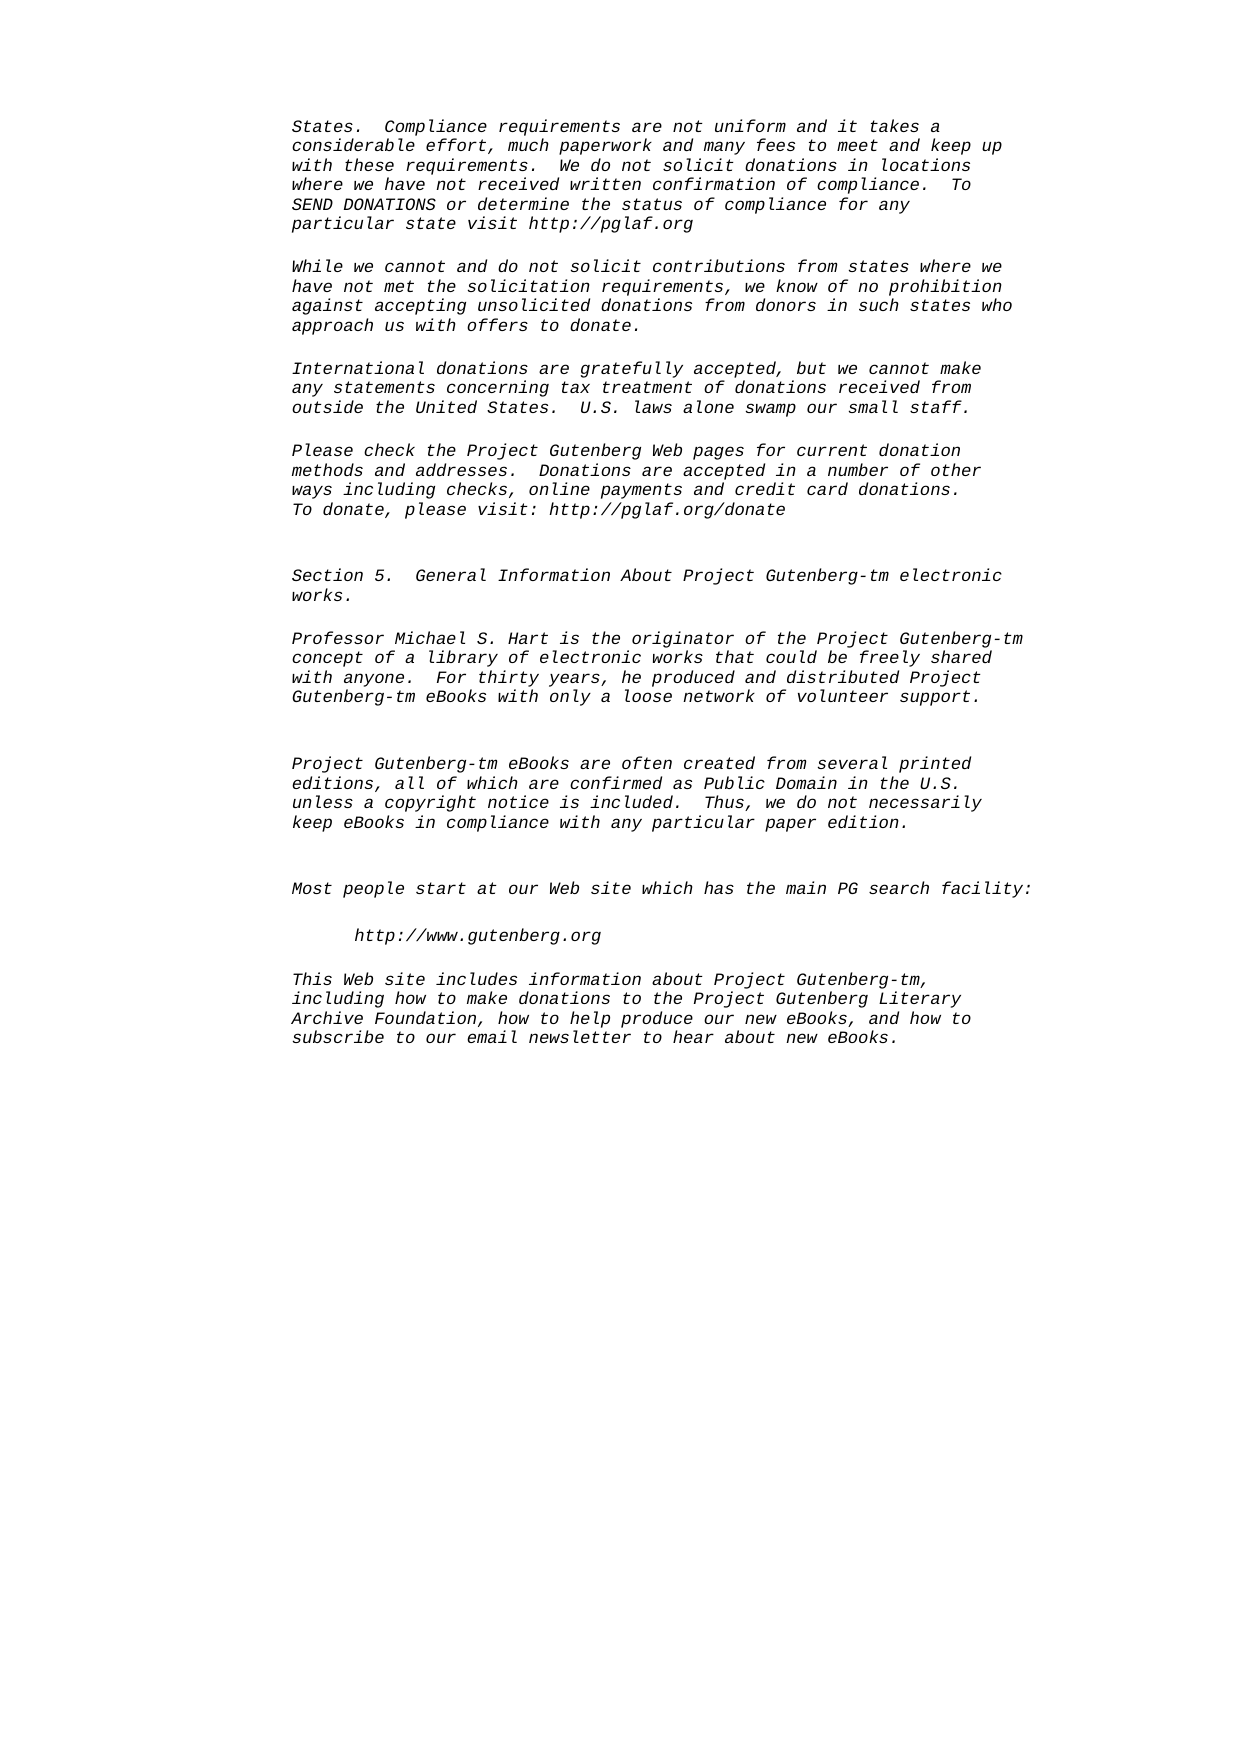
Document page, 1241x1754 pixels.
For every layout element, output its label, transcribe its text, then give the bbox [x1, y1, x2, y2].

text where we have not received written confirmation of compliance. To [292, 177, 1122, 196]
text subscribe to our email newsletter to hear about new eBooks. [292, 1029, 1122, 1049]
text editions, all of which are confirmed as Public Domain in the U.S. [292, 775, 1122, 794]
text considerable effort, much paperwork and many fees to meet and keep up [292, 138, 1122, 157]
text Please check the Project Gutenberg Web pages for current donation [292, 442, 1122, 462]
text While we cannot and do not solicit contributions from states where we [292, 259, 1122, 278]
text with anyone. For thirty years, he produced and distributed Project [292, 669, 1122, 688]
text including how to make donations to the Project Gutenberg Literary [292, 990, 1122, 1010]
text outside the United States. U.S. laws alone swamp our small staff. [292, 399, 1122, 419]
text particular state visit http://pglaf.org [292, 216, 1122, 235]
text States. Compliance requirements are not uniform and it takes a [292, 118, 1122, 138]
text SEND DONATIONS or determine the status of compliance for any [292, 196, 1122, 216]
text unless a copyright notice is included. Thus, we do not necessarily [292, 794, 1122, 814]
text works. [292, 587, 1122, 606]
text methods and addresses. Donations are accepted in a number of other [292, 462, 1122, 481]
text have not met the solicitation requirements, we know of no prohibition [292, 278, 1122, 298]
text keep eBooks in compliance with any particular paper edition. [292, 814, 1122, 833]
text International donations are gratefully accepted, but we cannot make [292, 360, 1122, 380]
text concept of a library of electronic works that could be freely shared [292, 649, 1122, 669]
text This Web site includes information about Project Gutenberg-tm, [292, 971, 1122, 990]
text with these requirements. We do not solicit donations in locations [292, 157, 1122, 177]
text Project Gutenberg-tm eBooks are often created from several printed [292, 755, 1122, 775]
text http://www.gutenberg.org [292, 924, 1122, 947]
text Most people start at our Web site which has the main PG search facility: [292, 881, 1122, 900]
text any statements concerning tax treatment of donations received from [292, 380, 1122, 399]
text approach us with offers to donate. [292, 317, 1122, 337]
text against accepting unsolicited donations from donors in such states who [292, 298, 1122, 317]
text Section 5. General Information About Project Gutenberg-tm electronic [292, 567, 1122, 587]
text To donate, please visit: http://pglaf.org/donate [292, 501, 1122, 520]
text Gutenberg-tm eBooks with only a loose network of volunteer support. [292, 688, 1122, 708]
text Professor Michael S. Hart is the originator of the Project Gutenberg-tm [292, 630, 1122, 649]
text Archive Foundation, how to help produce our new eBooks, and how to [292, 1010, 1122, 1029]
text ways including checks, online payments and credit card donations. [292, 481, 1122, 501]
